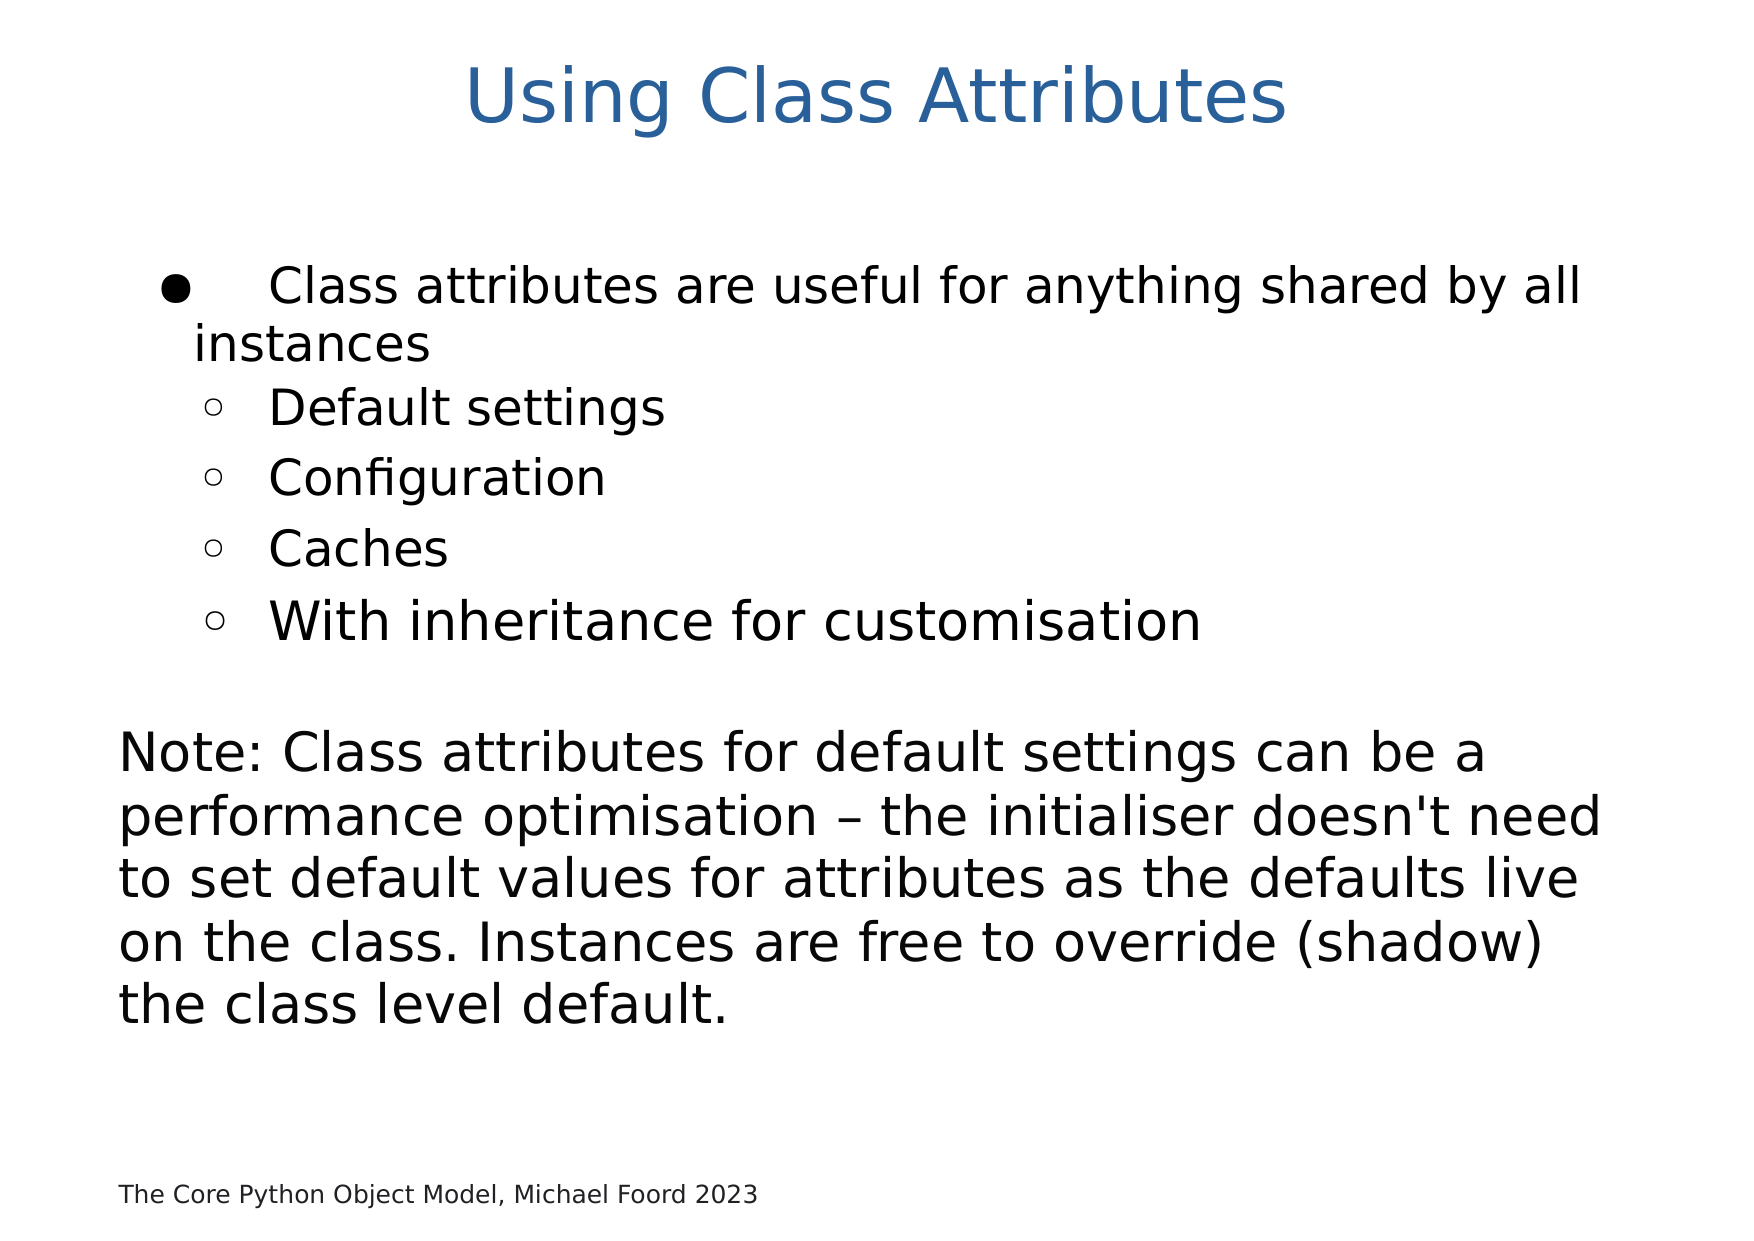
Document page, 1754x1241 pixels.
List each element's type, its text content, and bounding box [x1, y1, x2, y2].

list Caches [193, 519, 1636, 578]
list With inheritance for customisation [193, 589, 1636, 653]
text Using Class Attributes [118, 53, 1636, 140]
text Note: Class attributes for default settings can be a performance optimisation – the initialiser doesn't need to set default values for attributes as the defaults live on the class. Instances are free to override (shadow) the class level default. [118, 722, 1636, 1037]
list Default settings [193, 379, 1636, 437]
list Class attributes are useful for anything shared by all instances [156, 257, 1636, 373]
list Configuration [193, 449, 1636, 508]
